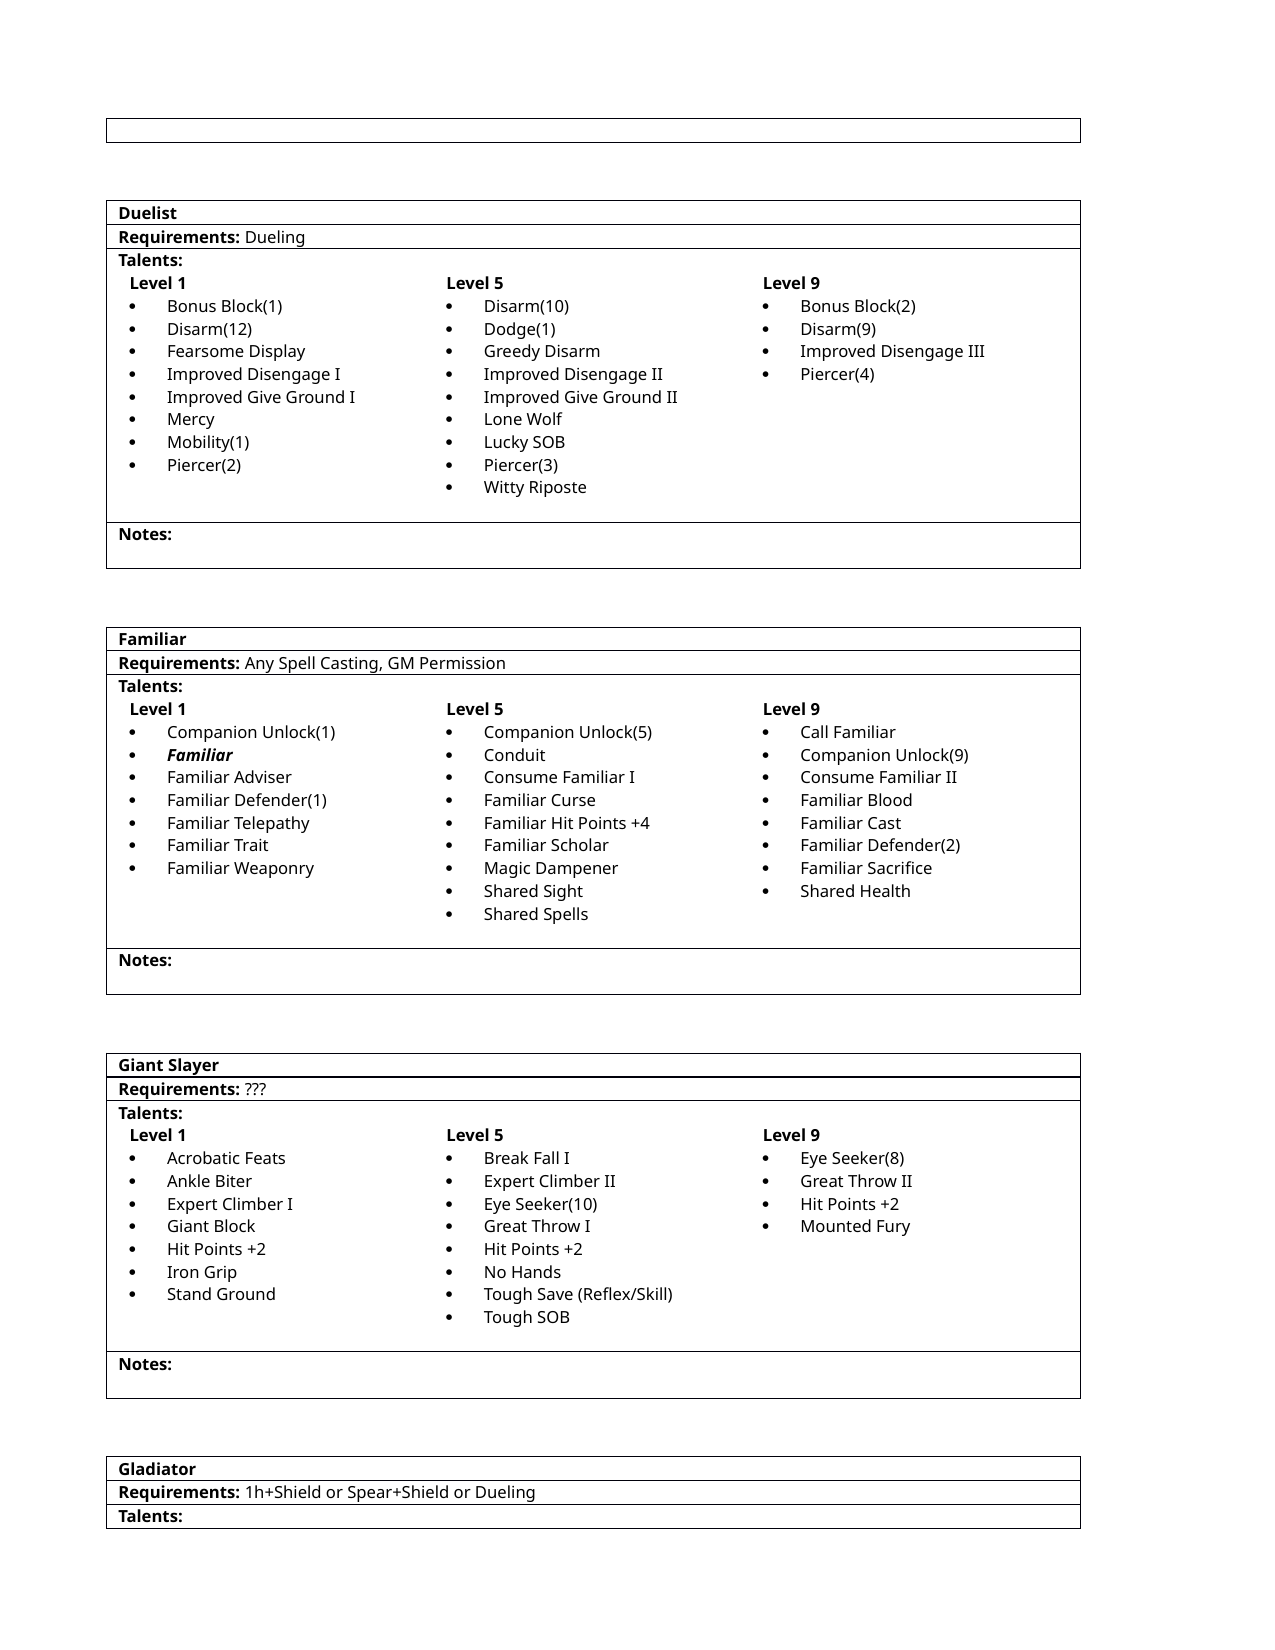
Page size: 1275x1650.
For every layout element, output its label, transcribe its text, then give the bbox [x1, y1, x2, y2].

table_header Level 1 [118, 698, 435, 721]
table_cell Break Fall I Expert Climber II Eye Seeker(10) Great Throw I Hit Points +2 No Hands Tough Save (Reflex/Skill) Tough SOB [435, 1147, 751, 1351]
table_header Gladiator [107, 1457, 1080, 1480]
table_cell Notes: [107, 949, 1080, 994]
table_cell Talents: [107, 249, 1080, 522]
table_header Duelist [107, 201, 1080, 224]
table_cell Call Familiar Companion Unlock(9) Consume Familiar II Familiar Blood Familiar Cast Familiar Defender(2) Familiar Sacrifice Shared Health [751, 721, 1068, 948]
table_cell Requirements: 1h+Shield or Spear+Shield or Dueling [107, 1481, 1080, 1504]
table_cell Bonus Block(2) Disarm(9) Improved Disengage III Piercer(4) [751, 294, 1068, 521]
table_cell Requirements: ??? [107, 1078, 1080, 1100]
table_header Level 9 [751, 698, 1068, 721]
table_cell Eye Seeker(8) Great Throw II Hit Points +2 Mounted Fury [751, 1147, 1068, 1351]
table_header Level 5 [435, 698, 751, 721]
table_cell Requirements: Any Spell Casting, GM Permission [107, 651, 1080, 674]
table_cell Companion Unlock(1) Familiar Familiar Adviser Familiar Defender(1) Familiar Telepathy Familiar Trait Familiar Weaponry [118, 721, 435, 948]
table_cell Disarm(10) Dodge(1) Greedy Disarm Improved Disengage II Improved Give Ground II Lone Wolf Lucky SOB Piercer(3) Witty Riposte [435, 294, 751, 521]
table_cell Talents: [107, 1505, 1080, 1527]
table_cell Notes: [107, 1352, 1080, 1398]
table_cell Companion Unlock(5) Conduit Consume Familiar I Familiar Curse Familiar Hit Points +4 Familiar Scholar Magic Dampener Shared Sight Shared Spells [435, 721, 751, 948]
table_header Level 9 [751, 1124, 1068, 1147]
table_cell Acrobatic Feats Ankle Biter Expert Climber I Giant Block Hit Points +2 Iron Grip Stand Ground [118, 1147, 435, 1351]
table_header Familiar [107, 628, 1080, 650]
table_header Level 1 [118, 272, 435, 294]
table_header Level 5 [435, 272, 751, 294]
table_cell [107, 119, 1080, 142]
table_header Level 1 [118, 1124, 435, 1147]
table_cell Requirements: Dueling [107, 225, 1080, 248]
table_cell Talents: [107, 1101, 1080, 1351]
table_header Giant Slayer [107, 1054, 1080, 1076]
table_header Level 5 [435, 1124, 751, 1147]
table_cell Notes: [107, 523, 1080, 568]
table_cell Bonus Block(1) Disarm(12) Fearsome Display Improved Disengage I Improved Give Ground I Mercy Mobility(1) Piercer(2) [118, 294, 435, 521]
table_header Level 9 [751, 272, 1068, 294]
table_cell Talents: [107, 675, 1080, 948]
